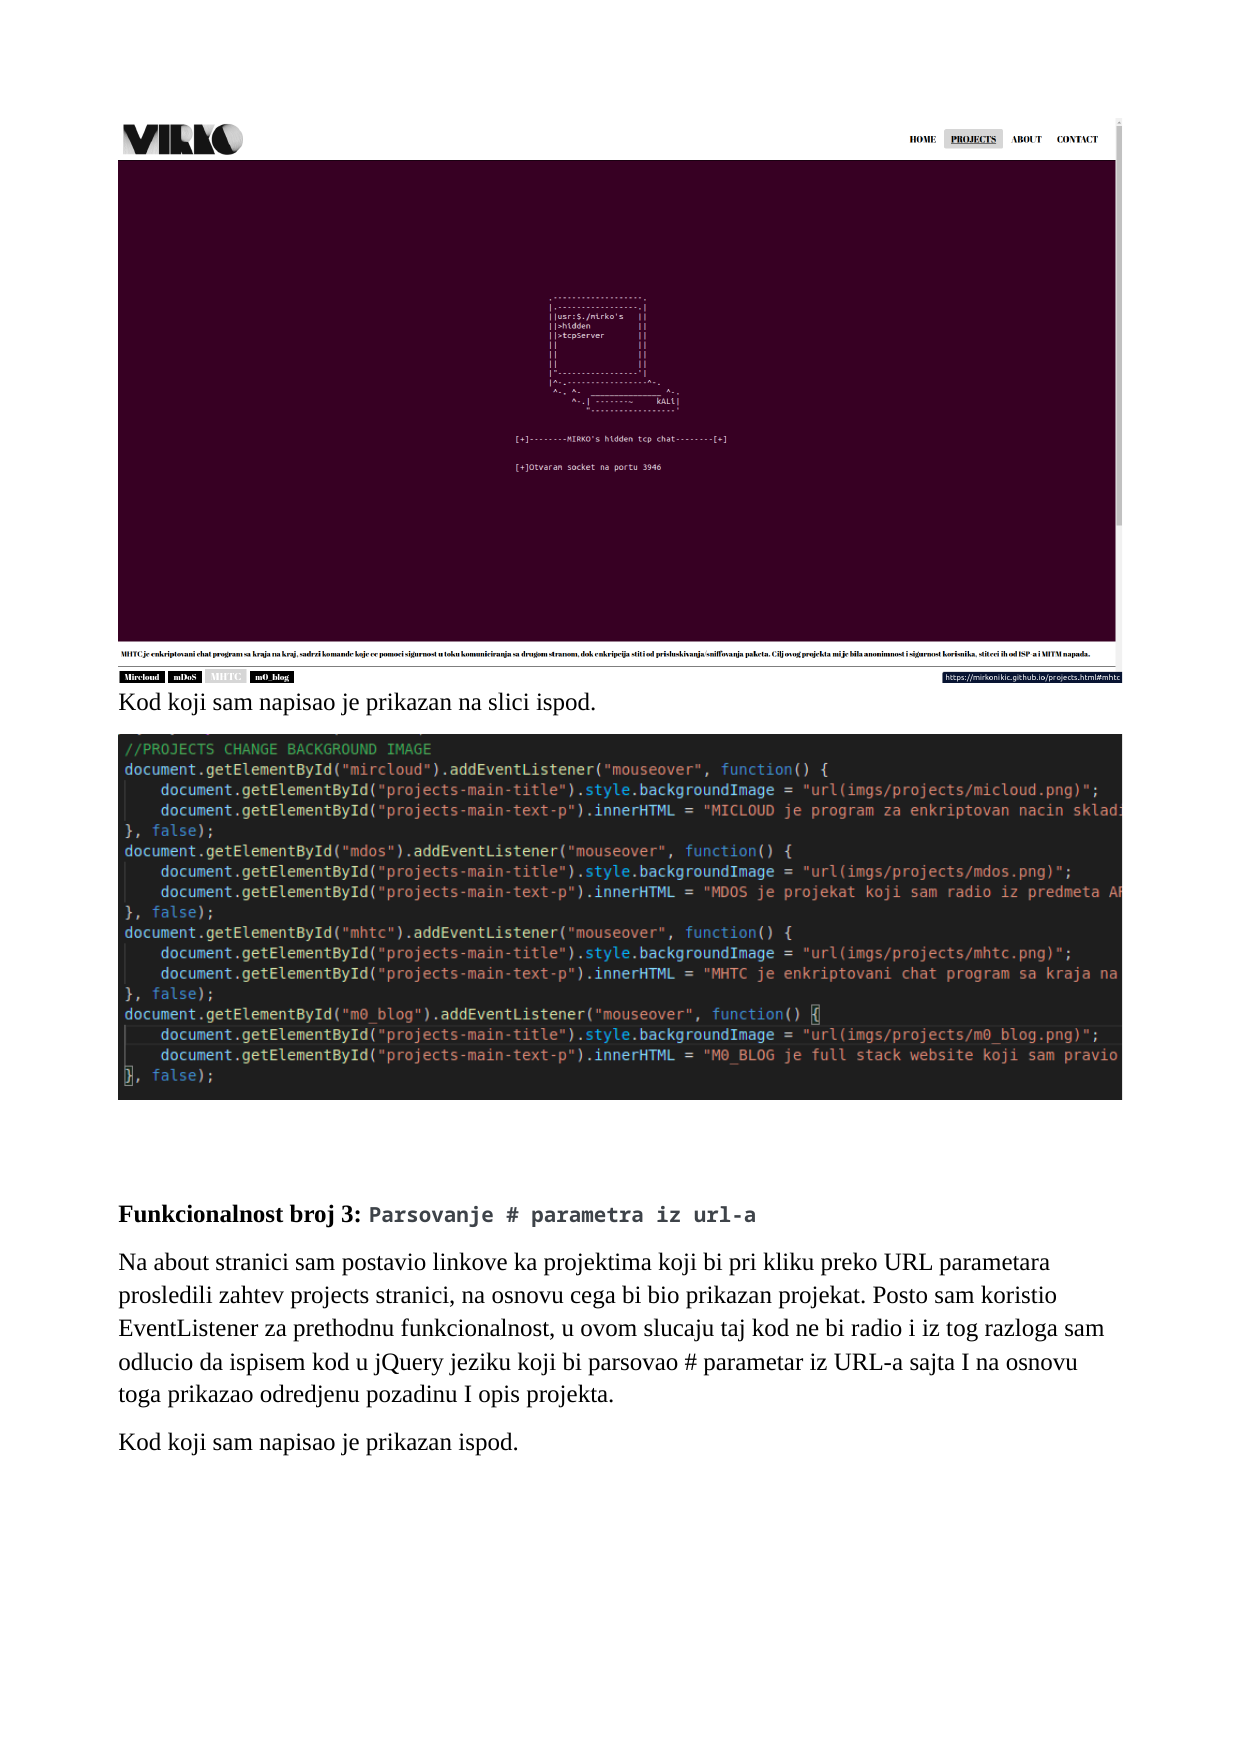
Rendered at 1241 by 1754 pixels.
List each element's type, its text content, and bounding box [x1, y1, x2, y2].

picture [118, 118, 1123, 683]
text Kod koji sam napisao je prikazan na slici ispod. [118, 683, 1122, 716]
text Kod koji sam napisao je prikazan ispod. [118, 1427, 1122, 1456]
text Na about stranici sam postavio linkove ka projektima koji bi pri kliku preko URL parametara prosledili zahtev projects stranici, na osnovu cega bi bio prikazan projekat. Posto sam koristio EventListener za prethodnu funkcionalnost, u ovom slucaju taj kod ne bi radio i iz tog razloga sam odlucio da ispisem kod u jQuery jeziku koji bi parsovao # parametar iz URL-a sajta I na osnovu toga prikazao odredjenu pozadinu I opis projekta. [118, 1247, 1122, 1408]
text Funkcionalnost broj 3: Parsovanje # parametra iz url-a [118, 1199, 1122, 1228]
picture [118, 734, 1123, 1100]
